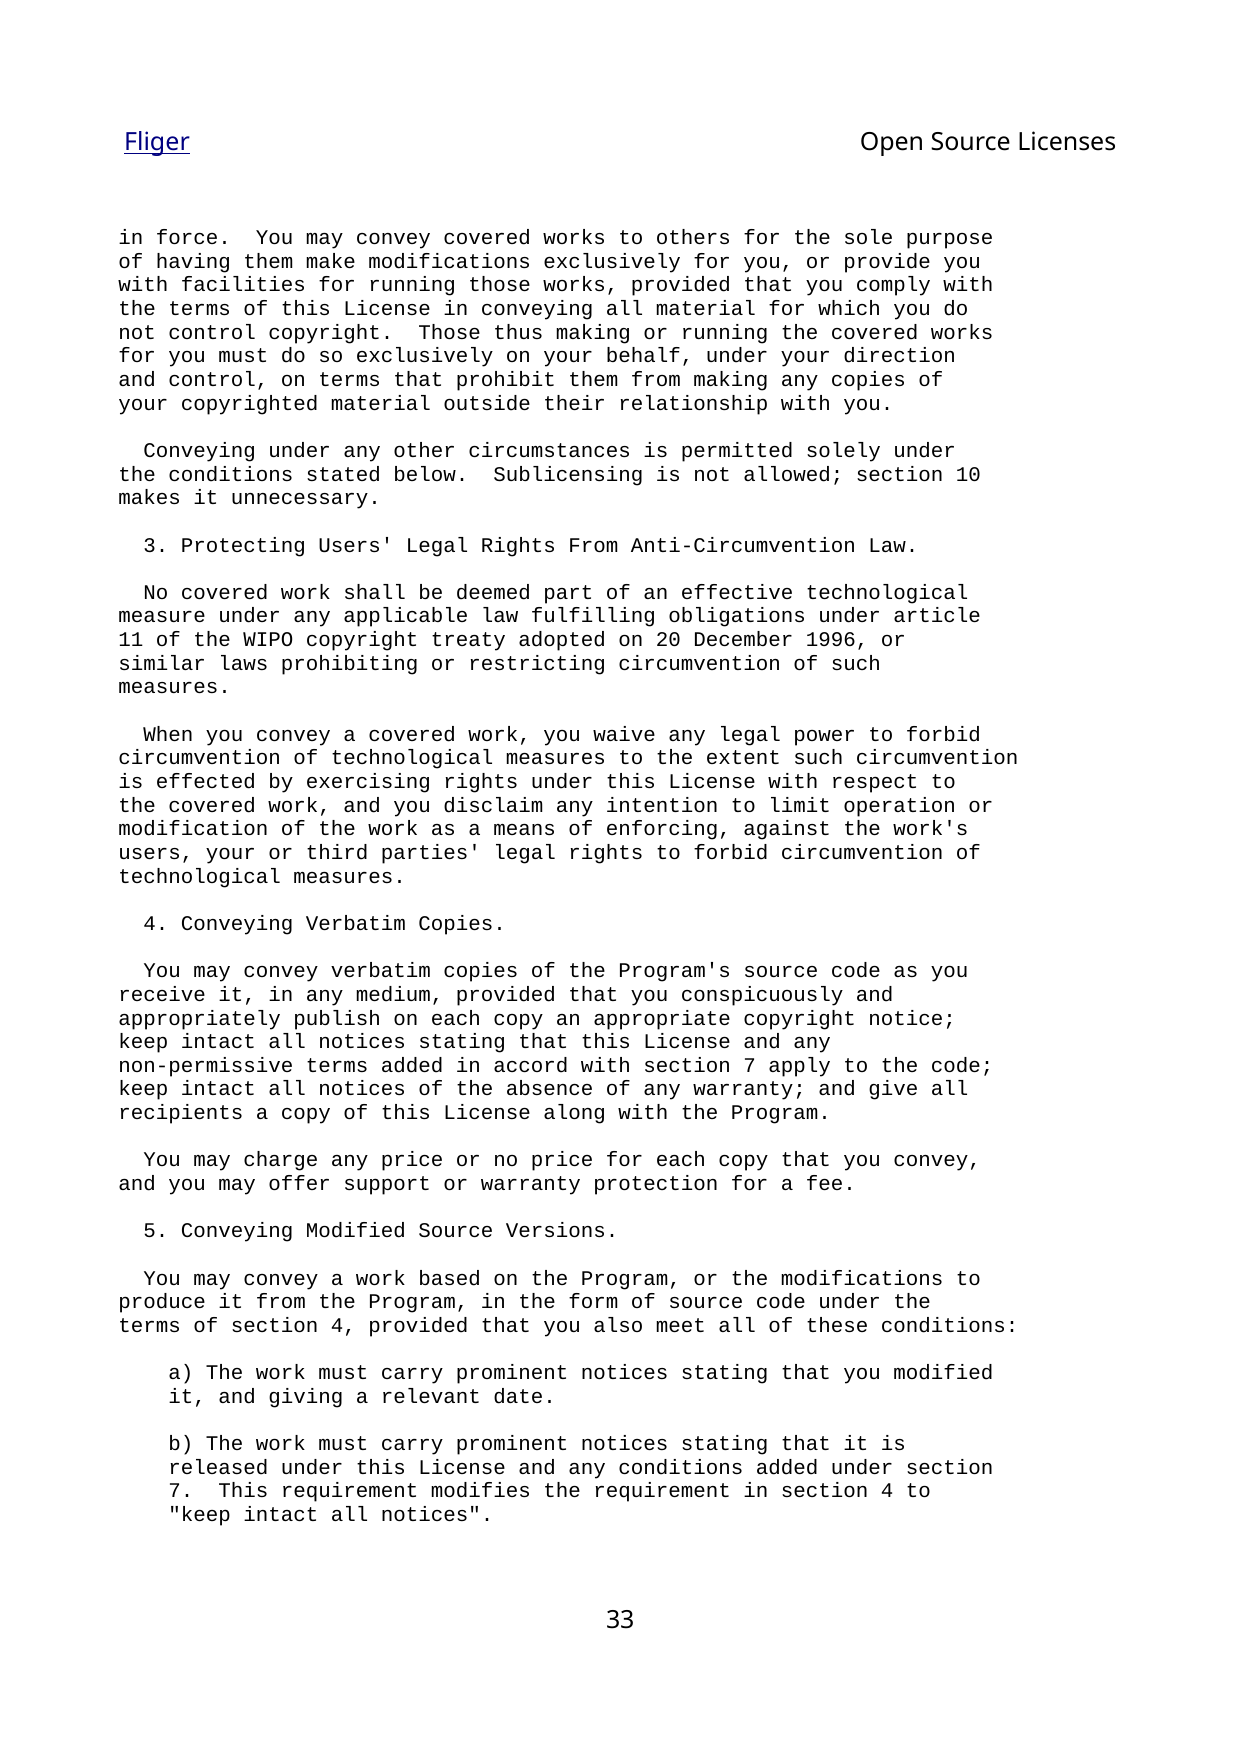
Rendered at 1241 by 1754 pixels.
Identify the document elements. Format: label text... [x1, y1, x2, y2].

text Conveying under any other circumstances is permitted solely under [118, 440, 1122, 464]
text users, your or third parties' legal rights to forbid circumvention of [118, 842, 1122, 866]
text and you may offer support or warranty protection for a fee. [118, 1173, 1122, 1197]
text You may convey a work based on the Program, or the modifications to [118, 1268, 1122, 1291]
text non-permissive terms added in accord with section 7 apply to the code; [118, 1055, 1122, 1078]
text measure under any applicable law fulfilling obligations under article [118, 606, 1122, 629]
text produce it from the Program, in the form of source code under the [118, 1291, 1122, 1315]
text 11 of the WIPO copyright treaty adopted on 20 December 1996, or [118, 629, 1122, 653]
text the conditions stated below. Sublicensing is not allowed; section 10 [118, 464, 1122, 487]
text makes it unnecessary. [118, 487, 1122, 511]
text the covered work, and you disclaim any intention to limit operation or [118, 795, 1122, 818]
text keep intact all notices of the absence of any warranty; and give all [118, 1078, 1122, 1102]
text 5. Conveying Modified Source Versions. [118, 1220, 1122, 1244]
text technological measures. [118, 866, 1122, 889]
text No covered work shall be deemed part of an effective technological [118, 582, 1122, 606]
text the terms of this License in conveying all material for which you do [118, 298, 1122, 322]
text "keep intact all notices". [118, 1504, 1122, 1528]
text a) The work must carry prominent notices stating that you modified [118, 1362, 1122, 1386]
text in force. You may convey covered works to others for the sole purpose [118, 227, 1122, 251]
text b) The work must carry prominent notices stating that it is [118, 1433, 1122, 1457]
text 7. This requirement modifies the requirement in section 4 to [118, 1480, 1122, 1504]
text is effected by exercising rights under this License with respect to [118, 771, 1122, 795]
text 3. Protecting Users' Legal Rights From Anti-Circumvention Law. [118, 534, 1122, 558]
text receive it, in any medium, provided that you conspicuously and [118, 984, 1122, 1007]
text for you must do so exclusively on your behalf, under your direction [118, 345, 1122, 369]
text You may convey verbatim copies of the Program's source code as you [118, 960, 1122, 984]
text circumvention of technological measures to the extent such circumvention [118, 747, 1122, 771]
text measures. [118, 676, 1122, 700]
text with facilities for running those works, provided that you comply with [118, 274, 1122, 298]
text modification of the work as a means of enforcing, against the work's [118, 818, 1122, 842]
text When you convey a covered work, you waive any legal power to forbid [118, 724, 1122, 747]
text recipients a copy of this License along with the Program. [118, 1102, 1122, 1126]
text and control, on terms that prohibit them from making any copies of [118, 369, 1122, 393]
text not control copyright. Those thus making or running the covered works [118, 322, 1122, 345]
text appropriately publish on each copy an appropriate copyright notice; [118, 1007, 1122, 1031]
text of having them make modifications exclusively for you, or provide you [118, 251, 1122, 274]
text similar laws prohibiting or restricting circumvention of such [118, 653, 1122, 676]
text it, and giving a relevant date. [118, 1386, 1122, 1409]
text 4. Conveying Verbatim Copies. [118, 913, 1122, 937]
text keep intact all notices stating that this License and any [118, 1031, 1122, 1055]
text terms of section 4, provided that you also meet all of these conditions: [118, 1315, 1122, 1338]
text your copyrighted material outside their relationship with you. [118, 393, 1122, 416]
text You may charge any price or no price for each copy that you convey, [118, 1149, 1122, 1173]
text released under this License and any conditions added under section [118, 1457, 1122, 1480]
